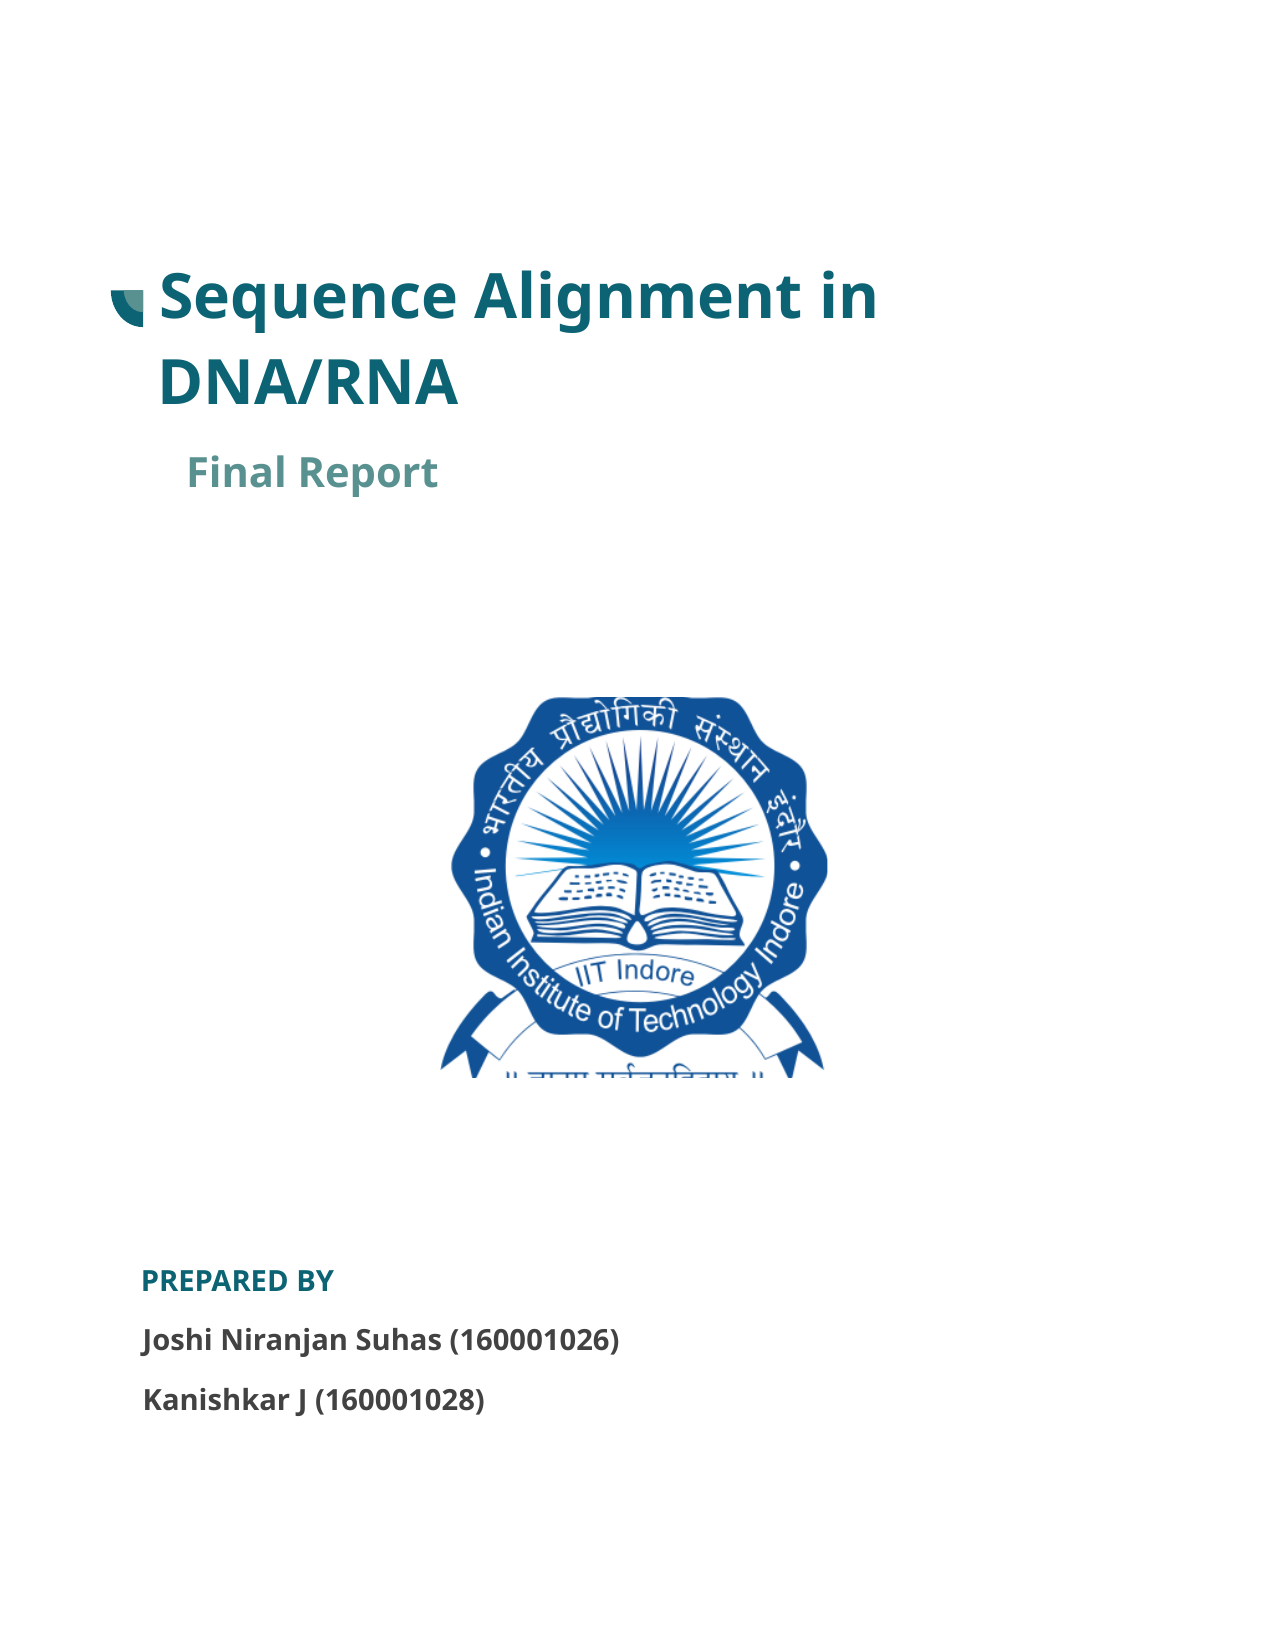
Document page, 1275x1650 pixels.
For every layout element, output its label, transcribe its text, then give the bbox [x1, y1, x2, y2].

title DNA/RNA [141, 337, 1125, 422]
title Sequence Alignment in [141, 252, 1125, 337]
subtitle PREPARED BY [141, 1260, 1125, 1300]
picture [440, 697, 828, 1078]
text Joshi Niranjan Suhas (160001026) [142, 1320, 1125, 1359]
text Kanishkar J (160001028) [142, 1379, 1125, 1419]
subtitle Final Report [142, 443, 1176, 500]
